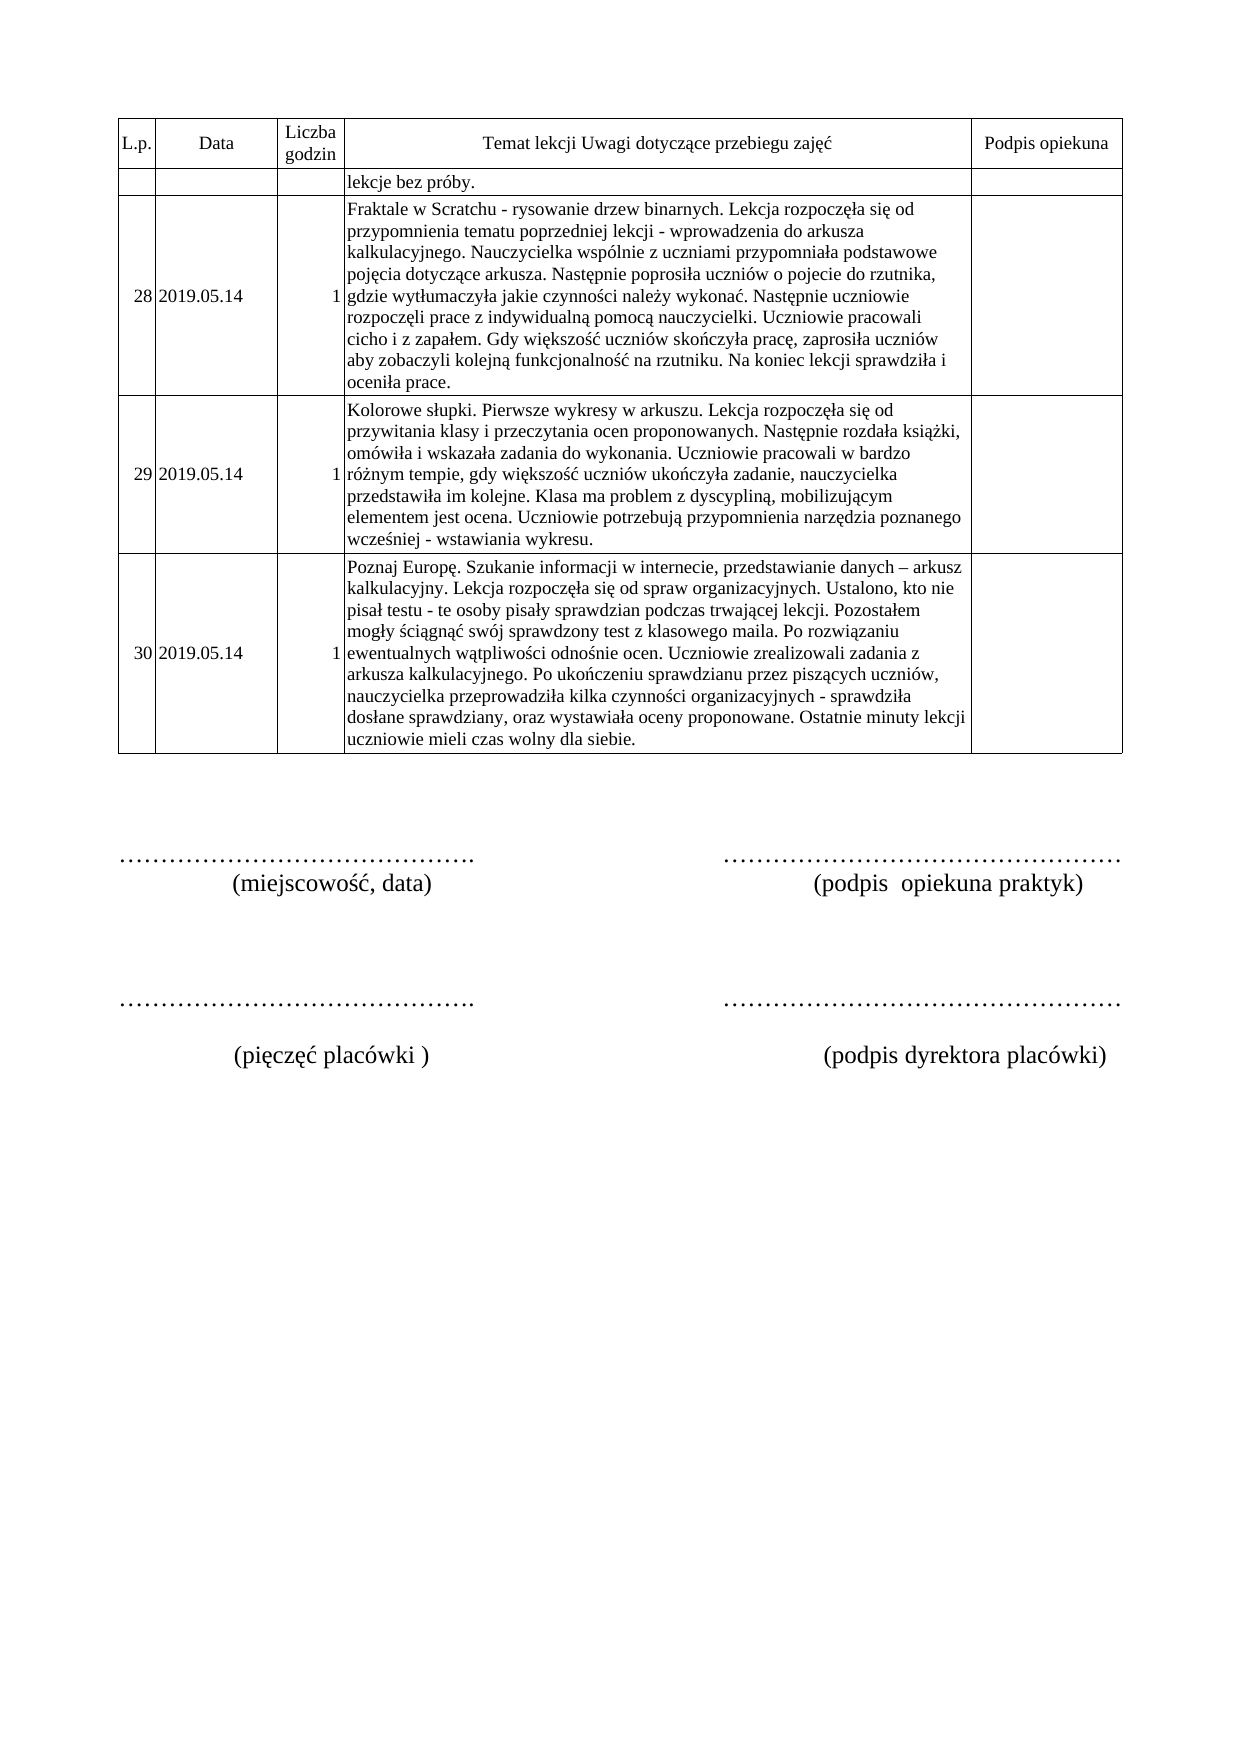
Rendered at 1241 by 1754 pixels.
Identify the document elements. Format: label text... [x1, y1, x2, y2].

table_cell 1 [278, 554, 344, 753]
table_cell [156, 169, 277, 195]
text (pięczęć placówki ) (podpis dyrektora placówki) [118, 1040, 1122, 1069]
table_cell lekcje bez próby. [345, 169, 971, 195]
table_header Podpis opiekuna [972, 119, 1122, 167]
table_cell 2019.05.14 [156, 554, 277, 753]
table_cell [972, 554, 1122, 753]
table_cell 1 [278, 196, 344, 395]
table_cell [278, 169, 344, 195]
table_cell Kolorowe słupki. Pierwsze wykresy w arkuszu. Lekcja rozpoczęła się od przywitania klasy i przeczytania ocen proponowanych. Następnie rozdała książki, omówiła i wskazała zadania do wykonania. Uczniowie pracowali w bardzo różnym tempie, gdy większość uczniów ukończyła zadanie, nauczycielka przedstawiła im kolejne. Klasa ma problem z dyscypliną, mobilizującym elementem jest ocena. Uczniowie potrzebują przypomnienia narzędzia poznanego wcześniej - wstawiania wykresu. [345, 396, 971, 552]
table_cell Fraktale w Scratchu - rysowanie drzew binarnych. Lekcja rozpoczęła się od przypomnienia tematu poprzedniej lekcji - wprowadzenia do arkusza kalkulacyjnego. Nauczycielka wspólnie z uczniami przypomniała podstawowe pojęcia dotyczące arkusza. Następnie poprosiła uczniów o pojecie do rzutnika, gdzie wytłumaczyła jakie czynności należy wykonać. Następnie uczniowie rozpoczęli prace z indywidualną pomocą nauczycielki. Uczniowie pracowali cicho i z zapałem. Gdy większość uczniów skończyła pracę, zaprosiła uczniów aby zobaczyli kolejną funkcjonalność na rzutniku. Na koniec lekcji sprawdziła i oceniła prace. [345, 196, 971, 395]
text ……………………………………. ………………………………………… [118, 839, 1122, 868]
table_cell 2019.05.14 [156, 396, 277, 552]
table_header Liczba godzin [278, 119, 344, 167]
table_cell 28 [119, 196, 155, 395]
table_cell [972, 169, 1122, 195]
table_cell 29 [119, 396, 155, 552]
table_cell [119, 169, 155, 195]
table_cell 2019.05.14 [156, 196, 277, 395]
table_cell [972, 196, 1122, 395]
text ……………………………………. ………………………………………… [118, 983, 1122, 1011]
table_cell Poznaj Europę. Szukanie informacji w internecie, przedstawianie danych – arkusz kalkulacyjny. Lekcja rozpoczęła się od spraw organizacyjnych. Ustalono, kto nie pisał testu - te osoby pisały sprawdzian podczas trwającej lekcji. Pozostałem mogły ściągnąć swój sprawdzony test z klasowego maila. Po rozwiązaniu ewentualnych wątpliwości odnośnie ocen. Uczniowie zrealizowali zadania z arkusza kalkulacyjnego. Po ukończeniu sprawdzianu przez piszących uczniów, nauczycielka przeprowadziła kilka czynności organizacyjnych - sprawdziła dosłane sprawdziany, oraz wystawiała oceny proponowane. Ostatnie minuty lekcji uczniowie mieli czas wolny dla siebie. [345, 554, 971, 753]
table_cell [972, 396, 1122, 552]
table_cell 30 [119, 554, 155, 753]
table_header Temat lekcji Uwagi dotyczące przebiegu zajęć [345, 119, 971, 167]
table_header Data [156, 119, 277, 167]
text (miejscowość, data) (podpis opiekuna praktyk) [118, 868, 1122, 896]
table_header L.p. [119, 119, 155, 167]
table_cell 1 [278, 396, 344, 552]
